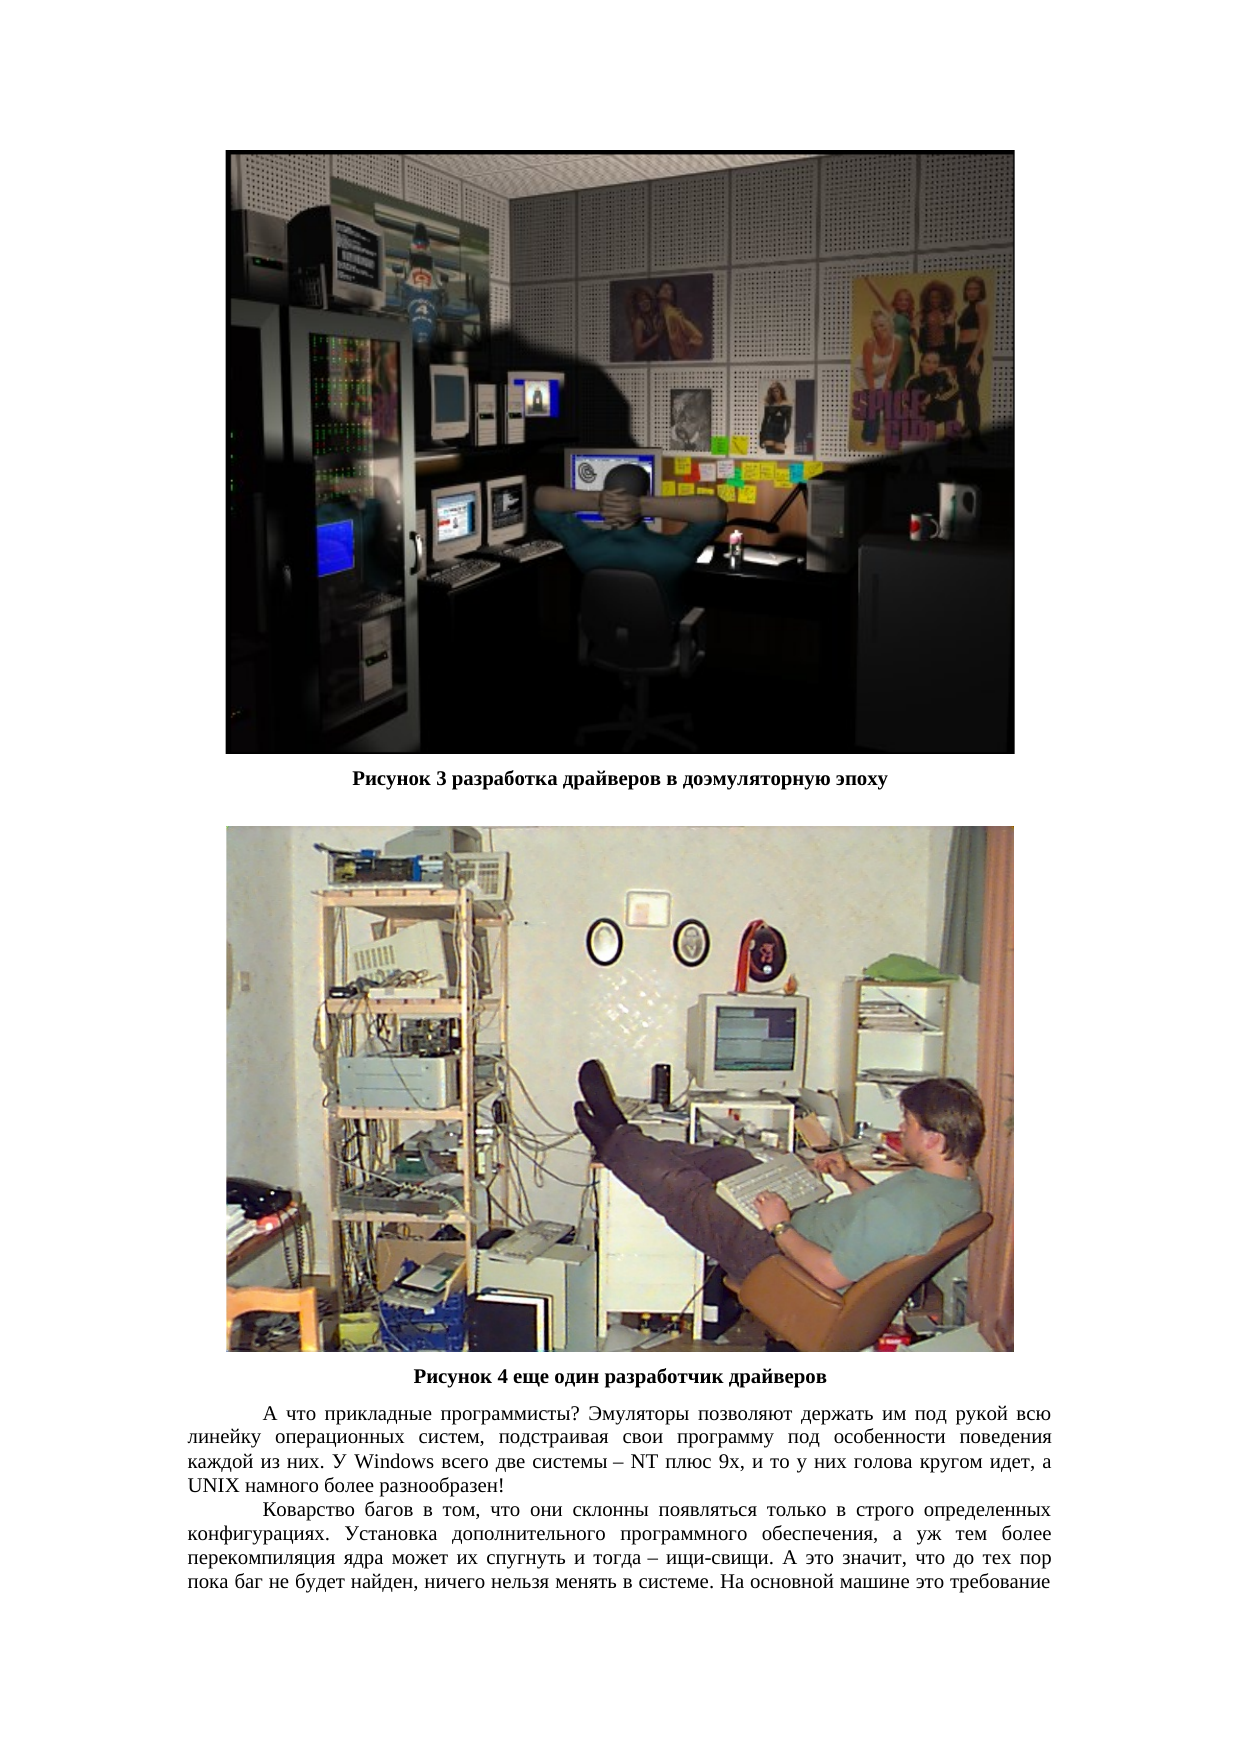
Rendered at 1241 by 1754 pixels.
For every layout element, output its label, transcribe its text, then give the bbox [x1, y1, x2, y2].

text А что прикладные программисты? Эмуляторы позволяют держать им под рукой всю линейку операционных систем, подстраивая свои программу под особенности поведения каждой из них. У Windows всего две системы – NT плюс 9x, и то у них голова кругом идет, а UNIX намного более разнообразен! [187, 1400, 1053, 1497]
text Рисунок 3 разработка драйверов в доэмуляторную эпоху [187, 766, 1053, 790]
picture [225, 150, 1015, 754]
text Рисунок 4 еще один разработчик драйверов [187, 1364, 1053, 1388]
text Коварство багов в том, что они склонны появляться только в строго определенных конфигурациях. Установка дополнительного программного обеспечения, а уж тем более перекомпиляция ядра может их спугнуть и тогда – ищи-свищи. А это значит, что до тех пор пока баг не будет найден, ничего нельзя менять в системе. На основной машине это требование [187, 1497, 1053, 1593]
picture [226, 826, 1014, 1352]
